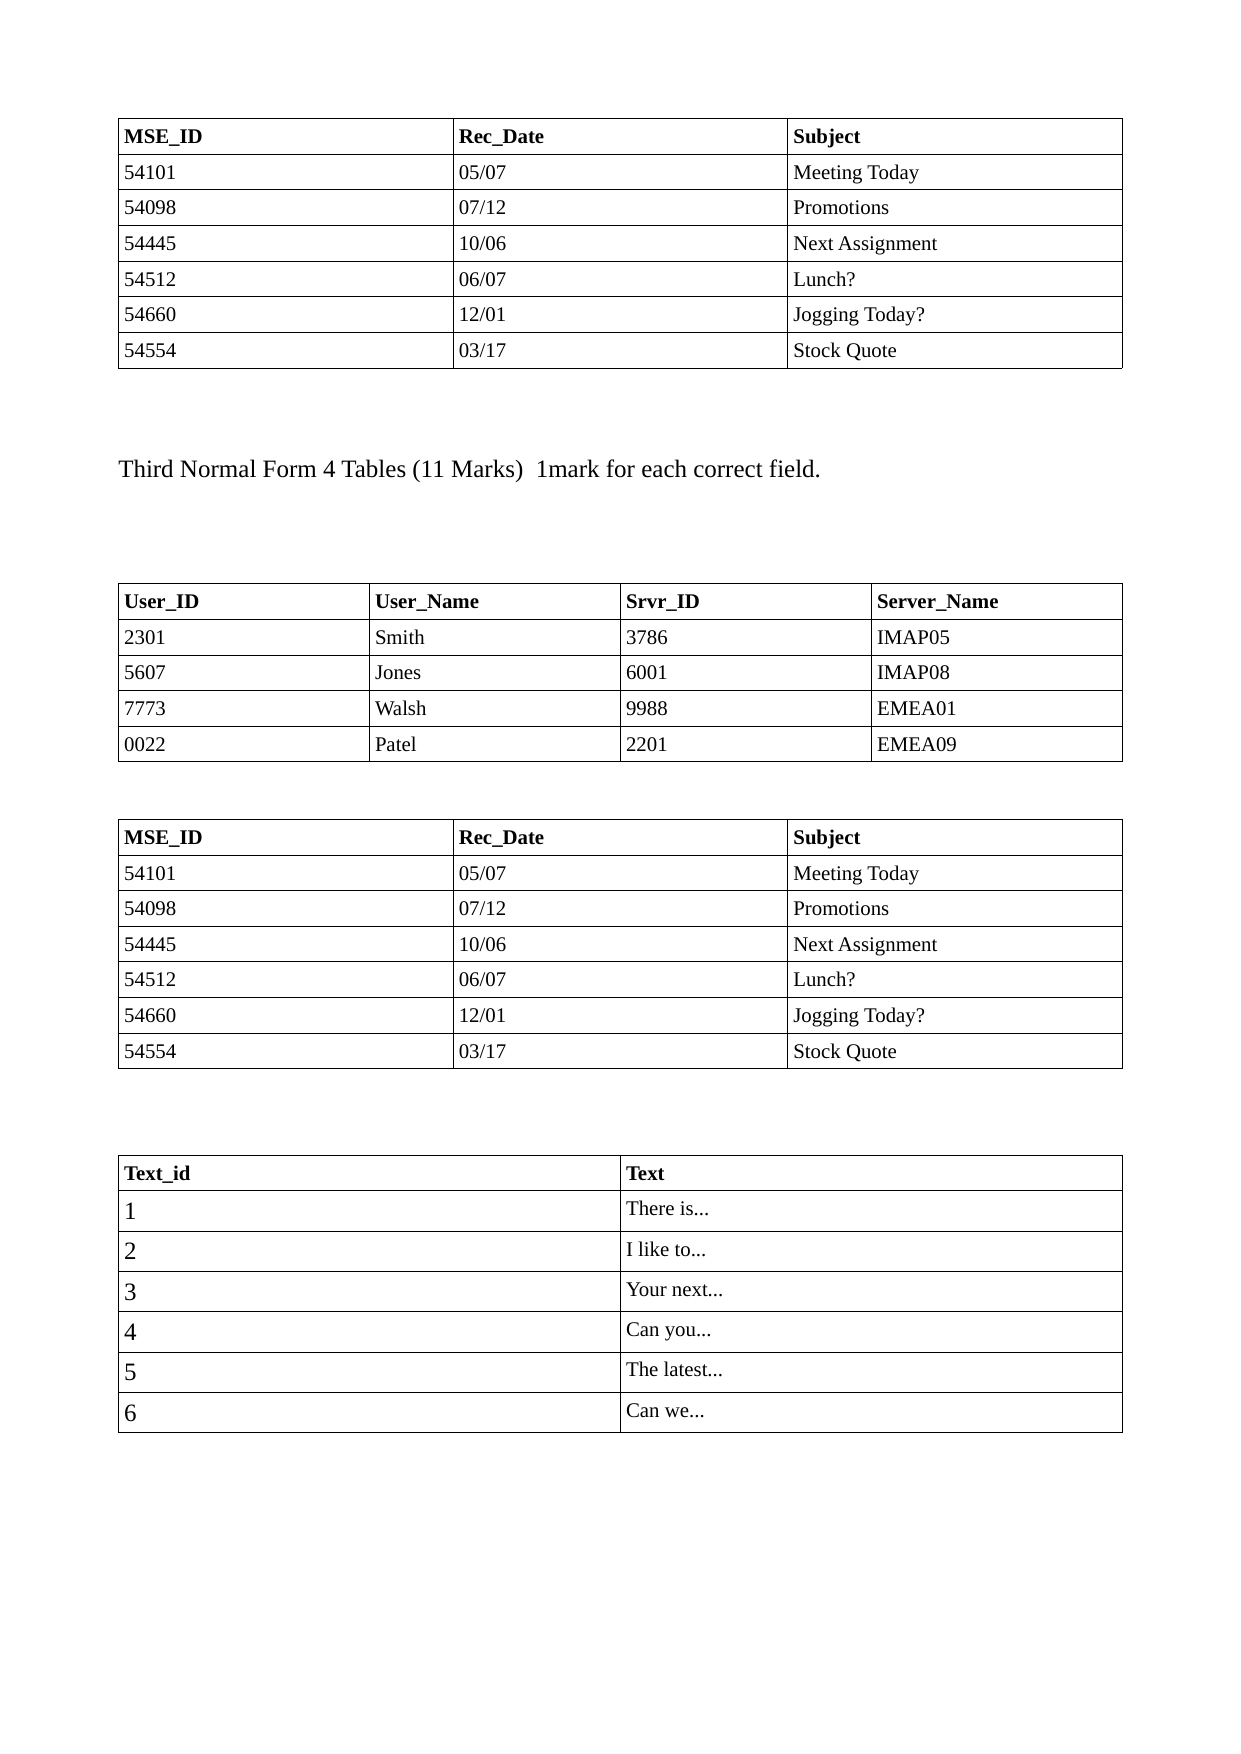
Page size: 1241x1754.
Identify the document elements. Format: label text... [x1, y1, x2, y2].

table_header User_ID [119, 584, 369, 619]
table_cell Jogging Today? [788, 998, 1122, 1033]
table_header Text_id [119, 1156, 620, 1190]
table_cell 12/01 [454, 297, 787, 332]
table_header Srvr_ID [621, 584, 871, 619]
table_cell 10/06 [454, 927, 787, 961]
table_cell 05/07 [454, 155, 787, 189]
table_cell 9988 [621, 691, 871, 726]
table_cell Stock Quote [788, 1034, 1122, 1068]
table_header Subject [788, 820, 1122, 854]
table_cell 54445 [119, 927, 453, 961]
table_cell 06/07 [454, 262, 787, 296]
table_header User_Name [370, 584, 620, 619]
table_cell 03/17 [454, 333, 787, 367]
table_cell Your next... [621, 1272, 1122, 1311]
table_cell 1 [119, 1191, 620, 1231]
table_cell Jogging Today? [788, 297, 1122, 332]
table_cell 54660 [119, 297, 453, 332]
table_cell IMAP05 [872, 620, 1122, 654]
table_cell 54554 [119, 333, 453, 367]
table_header Server_Name [872, 584, 1122, 619]
table_cell 7773 [119, 691, 369, 726]
table_cell 2 [119, 1232, 620, 1271]
table_cell 2301 [119, 620, 369, 654]
table_cell 54445 [119, 226, 453, 261]
table_cell IMAP08 [872, 656, 1122, 690]
table_cell EMEA09 [872, 727, 1122, 761]
table_header Rec_Date [454, 119, 787, 154]
table_cell Promotions [788, 891, 1122, 926]
table_cell 54512 [119, 962, 453, 997]
table_cell Meeting Today [788, 155, 1122, 189]
table_header MSE_ID [119, 820, 453, 854]
table_cell Can we... [621, 1393, 1122, 1432]
table_cell 5 [119, 1353, 620, 1392]
table_cell 54098 [119, 891, 453, 926]
table_header Subject [788, 119, 1122, 154]
table_cell 6 [119, 1393, 620, 1432]
table_cell 6001 [621, 656, 871, 690]
table_cell Meeting Today [788, 856, 1122, 890]
table_cell Smith [370, 620, 620, 654]
table_header Rec_Date [454, 820, 787, 854]
table_cell 06/07 [454, 962, 787, 997]
table_cell Next Assignment [788, 927, 1122, 961]
table_cell 07/12 [454, 891, 787, 926]
table_cell Jones [370, 656, 620, 690]
table_cell Lunch? [788, 262, 1122, 296]
table_cell 4 [119, 1312, 620, 1352]
table_cell EMEA01 [872, 691, 1122, 726]
table_cell Stock Quote [788, 333, 1122, 367]
table_cell 54660 [119, 998, 453, 1033]
table_cell 54101 [119, 856, 453, 890]
table_cell 54101 [119, 155, 453, 189]
table_cell Next Assignment [788, 226, 1122, 261]
table_cell 12/01 [454, 998, 787, 1033]
table_cell 54098 [119, 190, 453, 225]
table_cell 07/12 [454, 190, 787, 225]
table_cell Patel [370, 727, 620, 761]
table_cell Promotions [788, 190, 1122, 225]
table_cell 03/17 [454, 1034, 787, 1068]
text Third Normal Form 4 Tables (11 Marks) 1mark for each correct field. [118, 454, 1122, 483]
table_cell 54512 [119, 262, 453, 296]
table_cell I like to... [621, 1232, 1122, 1271]
table_cell Lunch? [788, 962, 1122, 997]
table_cell The latest... [621, 1353, 1122, 1392]
table_cell 54554 [119, 1034, 453, 1068]
table_cell Can you... [621, 1312, 1122, 1352]
table_cell 5607 [119, 656, 369, 690]
table_header MSE_ID [119, 119, 453, 154]
table_cell Walsh [370, 691, 620, 726]
table_cell 0022 [119, 727, 369, 761]
table_cell 3786 [621, 620, 871, 654]
table_cell 2201 [621, 727, 871, 761]
table_cell 10/06 [454, 226, 787, 261]
table_header Text [621, 1156, 1122, 1190]
table_cell There is... [621, 1191, 1122, 1231]
table_cell 3 [119, 1272, 620, 1311]
table_cell 05/07 [454, 856, 787, 890]
